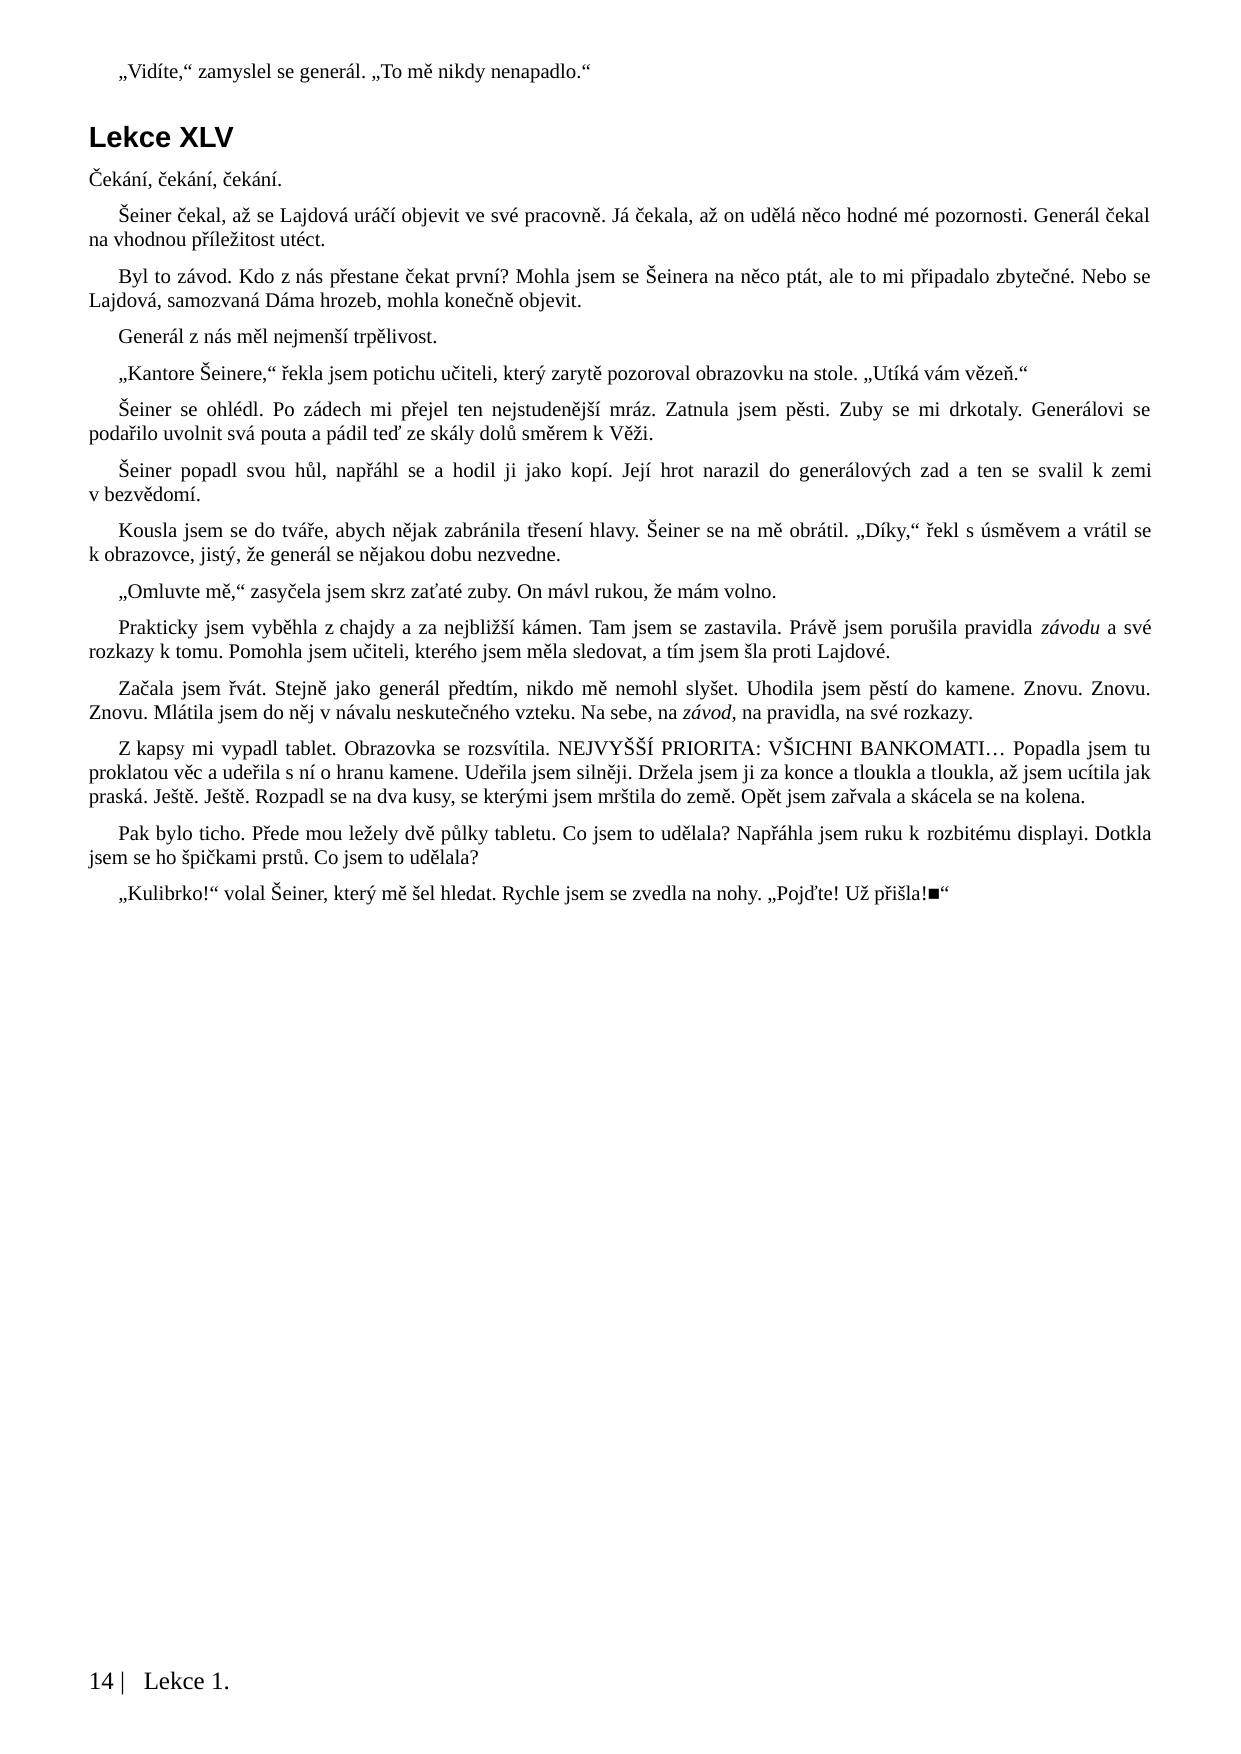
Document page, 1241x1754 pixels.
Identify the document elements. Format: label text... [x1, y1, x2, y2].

text Byl to závod. Kdo z nás přestane čekat první? Mohla jsem se Šeinera na něco ptát, ale to mi připadalo zbytečné. Nebo se Lajdová, samozvaná Dáma hrozeb, mohla konečně objevit. [88, 263, 1152, 312]
text Šeiner čekal, až se Lajdová uráčí objevit ve své pracovně. Já čekala, až on udělá něco hodné mé pozornosti. Generál čekal na vhodnou příležitost utéct. [88, 203, 1152, 251]
text „Vidíte,“ zamyslel se generál. „To mě nikdy nenapadlo.“ [88, 59, 1152, 83]
text Z kapsy mi vypadl tablet. Obrazovka se rozsvítila. NEJVYŠŠÍ PRIORITA: VŠICHNI BANKOMATI… Popadla jsem tu proklatou věc a udeřila s ní o hranu kamene. Udeřila jsem silněji. Držela jsem ji za konce a tloukla a tloukla, až jsem ucítila jak praská. Ještě. Ještě. Rozpadl se na dva kusy, se kterými jsem mrštila do země. Opět jsem zařvala a skácela se na kolena. [88, 736, 1152, 808]
text Prakticky jsem vyběhla z chajdy a za nejbližší kámen. Tam jsem se zastavila. Právě jsem porušila pravidla závodu a své rozkazy k tomu. Pomohla jsem učiteli, kterého jsem měla sledovat, a tím jsem šla proti Lajdové. [88, 615, 1152, 663]
text Generál z nás měl nejmenší trpělivost. [88, 324, 1152, 348]
text Kousla jsem se do tváře, abych nějak zabránila třesení hlavy. Šeiner se na mě obrátil. „Díky,“ řekl s úsměvem a vrátil se k obrazovce, jistý, že generál se nějakou dobu nezvedne. [88, 518, 1152, 566]
text „Kulibrko!“ volal Šeiner, který mě šel hledat. Rychle jsem se zvedla na nohy. „Pojďte! Už přišla!■“ [88, 881, 1152, 905]
text Šeiner popadl svou hůl, napřáhl se a hodil ji jako kopí. Její hrot narazil do generálových zad a ten se svalil k zemi v bezvědomí. [88, 457, 1152, 506]
text Čekání, čekání, čekání. [88, 167, 1152, 191]
text Začala jsem řvát. Stejně jako generál předtím, nikdo mě nemohl slyšet. Uhodila jsem pěstí do kamene. Znovu. Znovu. Znovu. Mlátila jsem do něj v návalu neskutečného vzteku. Na sebe, na závod, na pravidla, na své rozkazy. [88, 676, 1152, 724]
text „Omluvte mě,“ zasyčela jsem skrz zaťaté zuby. On mávl rukou, že mám volno. [88, 578, 1152, 603]
text „Kantore Šeinere,“ řekla jsem potichu učiteli, který zarytě pozoroval obrazovku na stole. „Utíká vám vězeň.“ [88, 361, 1152, 384]
text Šeiner se ohlédl. Po zádech mi přejel ten nejstudenější mráz. Zatnula jsem pěsti. Zuby se mi drkotaly. Generálovi se podařilo uvolnit svá pouta a pádil teď ze skály dolů směrem k Věži. [88, 397, 1152, 445]
text Pak bylo ticho. Přede mou ležely dvě půlky tabletu. Co jsem to udělala? Napřáhla jsem ruku k rozbitému displayi. Dotkla jsem se ho špičkami prstů. Co jsem to udělala? [88, 821, 1152, 869]
text Lekce XLV [88, 121, 1152, 154]
